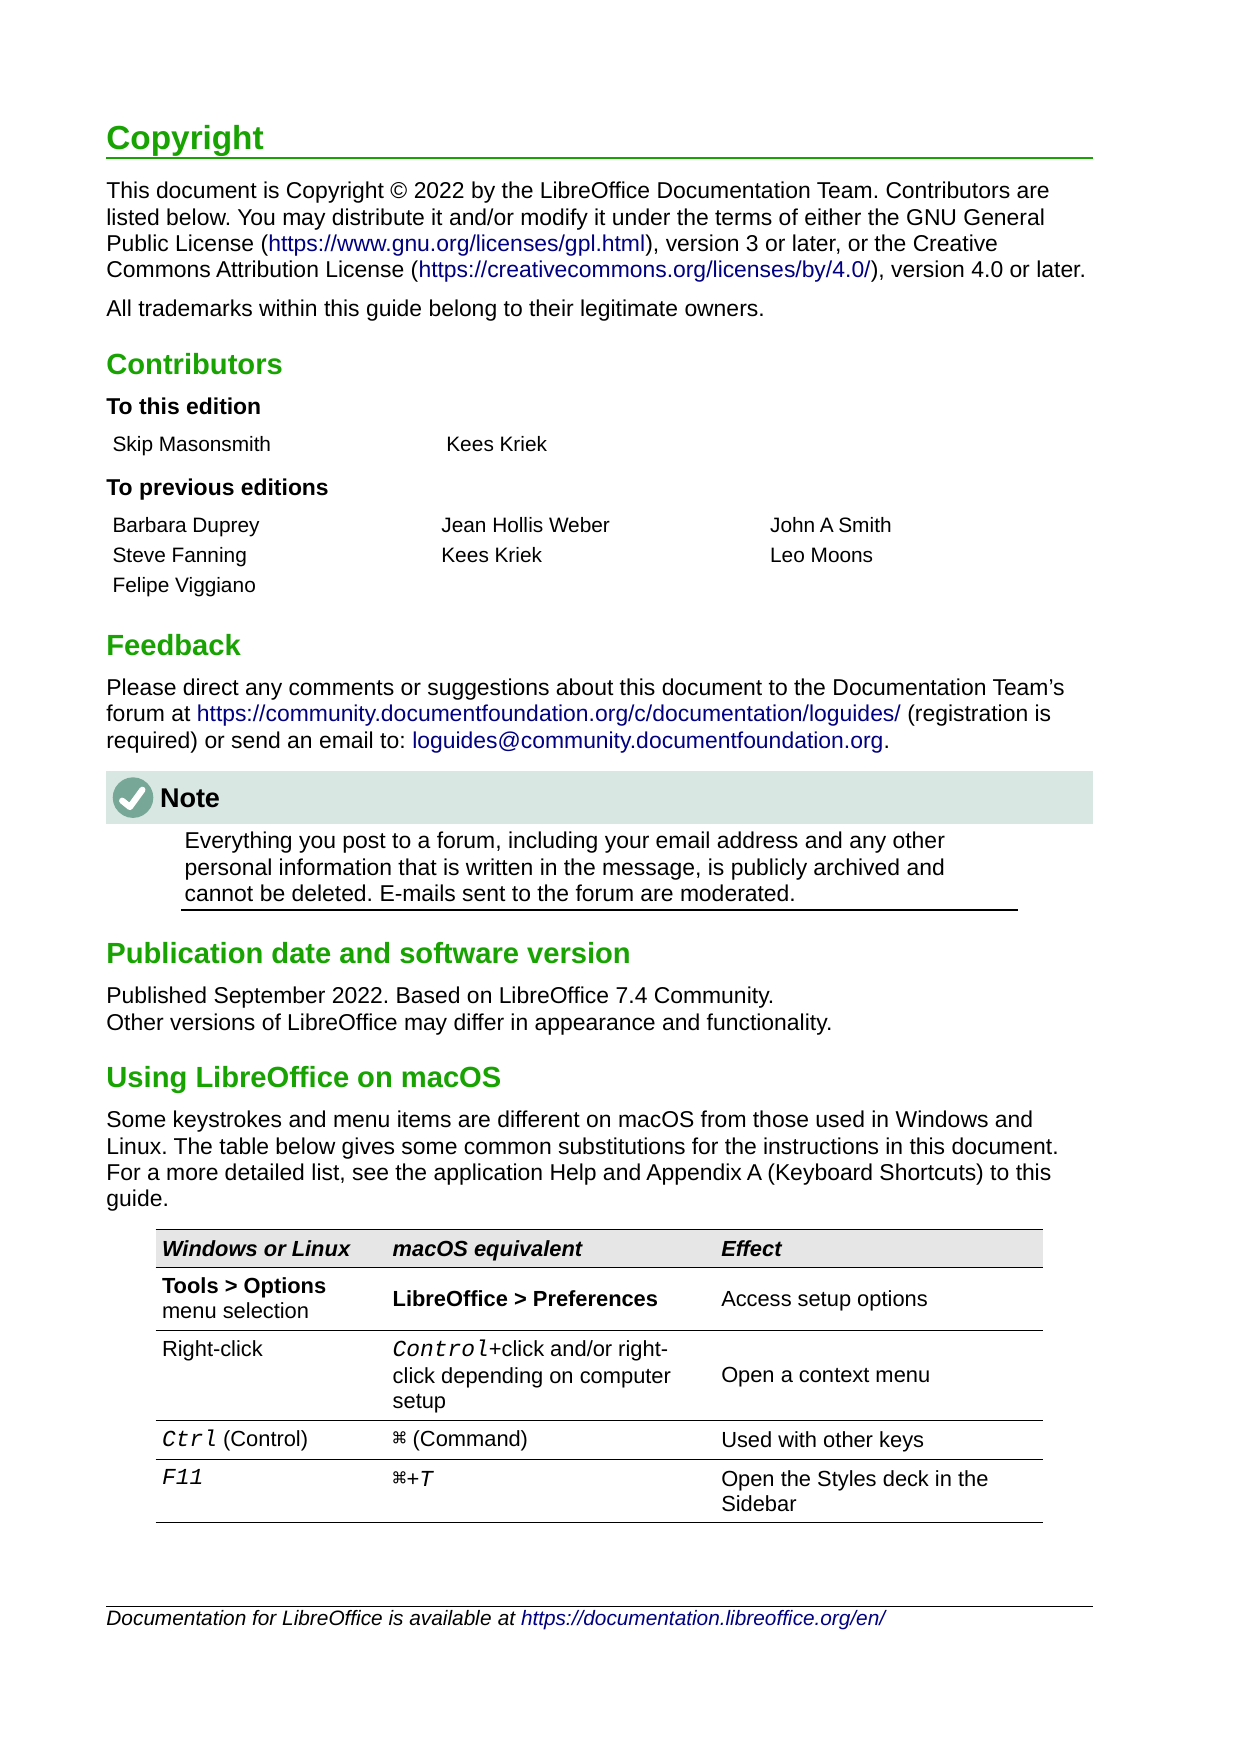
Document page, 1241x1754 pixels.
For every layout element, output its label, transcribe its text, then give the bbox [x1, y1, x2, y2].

text This document is Copyright © 2022 by the LibreOffice Documentation Team. Contributors are listed below. You may distribute it and/or modify it under the terms of either the GNU General Public License (https://www.gnu.org/licenses/gpl.html), version 3 or later, or the Creative Commons Attribution License (https://creativecommons.org/licenses/by/4.0/), version 4.0 or later. [106, 177, 1093, 283]
table_cell Steve Fanning [106, 543, 435, 573]
table_header Windows or Linux [156, 1230, 386, 1267]
table_cell Used with other keys [715, 1421, 1043, 1459]
subtitle Feedback [106, 628, 1093, 662]
table_header Kees Kriek [440, 432, 766, 462]
table_cell ⌘+T [386, 1460, 715, 1522]
text To this edition [106, 393, 1093, 419]
table_cell [764, 573, 1093, 603]
table_cell Leo Moons [764, 543, 1093, 573]
text Everything you post to a forum, including your email address and any other personal information that is written in the message, is publicly archived and cannot be deleted. E-mails sent to the forum are moderated. [181, 824, 1018, 909]
table_header macOS equivalent [386, 1230, 715, 1267]
text Some keystrokes and menu items are different on macOS from those used in Windows and Linux. The table below gives some common substitutions for the instructions in this document. For a more detailed list, see the application Help and Appendix A (Keyboard Shortcuts) to this guide. [106, 1106, 1093, 1212]
table_cell Right-click [156, 1331, 386, 1420]
table_cell Felipe Viggiano [106, 573, 435, 603]
text Please direct any comments or suggestions about this document to the Documentation Team’s forum at https://community.documentfoundation.org/c/documentation/loguides/ (registration is required) or send an email to: loguides@community.documentfoundation.org. [106, 674, 1093, 753]
text All trademarks within this guide belong to their legitimate owners. [106, 295, 1093, 322]
table_cell F11 [156, 1460, 386, 1522]
table_header Effect [715, 1230, 1043, 1267]
subtitle Publication date and software version [106, 936, 1093, 970]
text To previous editions [106, 473, 1093, 500]
table_cell Open the Styles deck in the Sidebar [715, 1460, 1043, 1522]
table_header Jean Hollis Weber [435, 513, 764, 543]
subtitle Contributors [106, 347, 1093, 380]
table_cell Control+click and/or right-click depending on computer setup [386, 1331, 715, 1420]
table_cell LibreOffice > Preferences [386, 1268, 715, 1329]
table_cell [435, 573, 764, 603]
table_cell Open a context menu [715, 1331, 1043, 1420]
table_header Skip Masonsmith [106, 432, 440, 462]
table_header John A Smith [764, 513, 1093, 543]
subtitle Copyright [106, 118, 1093, 157]
subtitle Note [106, 771, 1093, 824]
table_cell Ctrl (Control) [156, 1421, 386, 1459]
table_header Barbara Duprey [106, 513, 435, 543]
table_cell Kees Kriek [435, 543, 764, 573]
table_cell ⌘ (Command) [386, 1421, 715, 1459]
table_cell Access setup options [715, 1268, 1043, 1329]
table_header [766, 432, 1093, 462]
text Published September 2022. Based on LibreOffice 7.4 Community. Other versions of LibreOffice may differ in appearance and functionality. [106, 982, 1093, 1035]
subtitle Using LibreOffice on macOS [106, 1060, 1093, 1094]
table_cell Tools > Options menu selection [156, 1268, 386, 1329]
